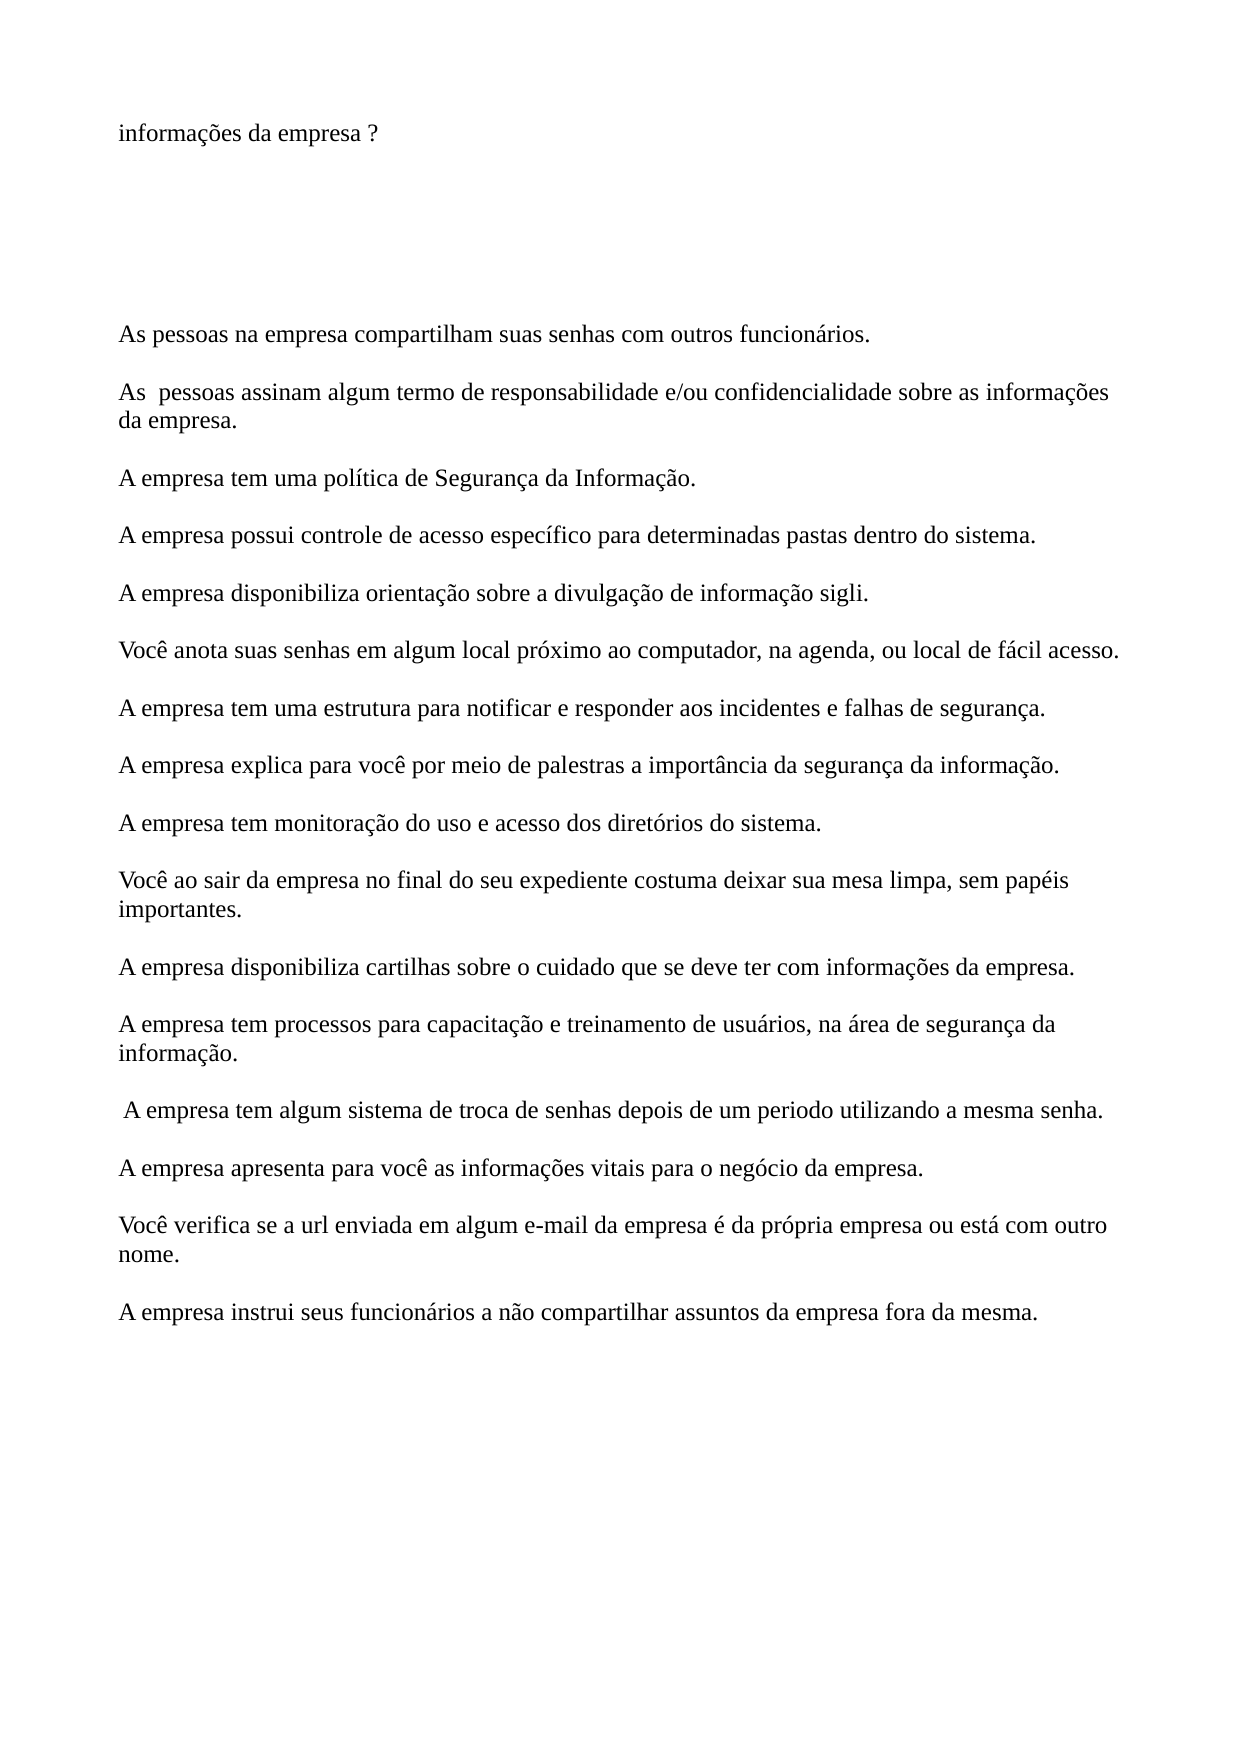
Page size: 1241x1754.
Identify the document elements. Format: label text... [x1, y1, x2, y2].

text A empresa possui controle de acesso específico para determinadas pastas dentro do sistema. [118, 521, 1122, 549]
text A empresa tem uma estrutura para notificar e responder aos incidentes e falhas de segurança. [118, 693, 1122, 722]
text Você verifica se a url enviada em algum e-mail da empresa é da própria empresa ou está com outro nome. [118, 1211, 1122, 1268]
text A empresa explica para você por meio de palestras a importância da segurança da informação. [118, 751, 1122, 779]
text As pessoas na empresa compartilham suas senhas com outros funcionários. [118, 319, 1122, 348]
text A empresa tem processos para capacitação e treinamento de usuários, na área de segurança da informação. [118, 1009, 1122, 1067]
text Você ao sair da empresa no final do seu expediente costuma deixar sua mesa limpa, sem papéis importantes. [118, 866, 1122, 923]
text A empresa tem uma política de Segurança da Informação. [118, 463, 1122, 492]
text A empresa disponibiliza cartilhas sobre o cuidado que se deve ter com informações da empresa. [118, 952, 1122, 981]
text A empresa apresenta para você as informações vitais para o negócio da empresa. [118, 1153, 1122, 1182]
text A empresa disponibiliza orientação sobre a divulgação de informação sigli. [118, 578, 1122, 607]
text A empresa instrui seus funcionários a não compartilhar assuntos da empresa fora da mesma. [118, 1297, 1122, 1326]
text As pessoas assinam algum termo de responsabilidade e/ou confidencialidade sobre as informações da empresa. [118, 377, 1122, 434]
text A empresa tem monitoração do uso e acesso dos diretórios do sistema. [118, 808, 1122, 837]
text informações da empresa ? [118, 118, 1122, 147]
text Você anota suas senhas em algum local próximo ao computador, na agenda, ou local de fácil acesso. [118, 636, 1122, 664]
text A empresa tem algum sistema de troca de senhas depois de um periodo utilizando a mesma senha. [118, 1096, 1122, 1124]
